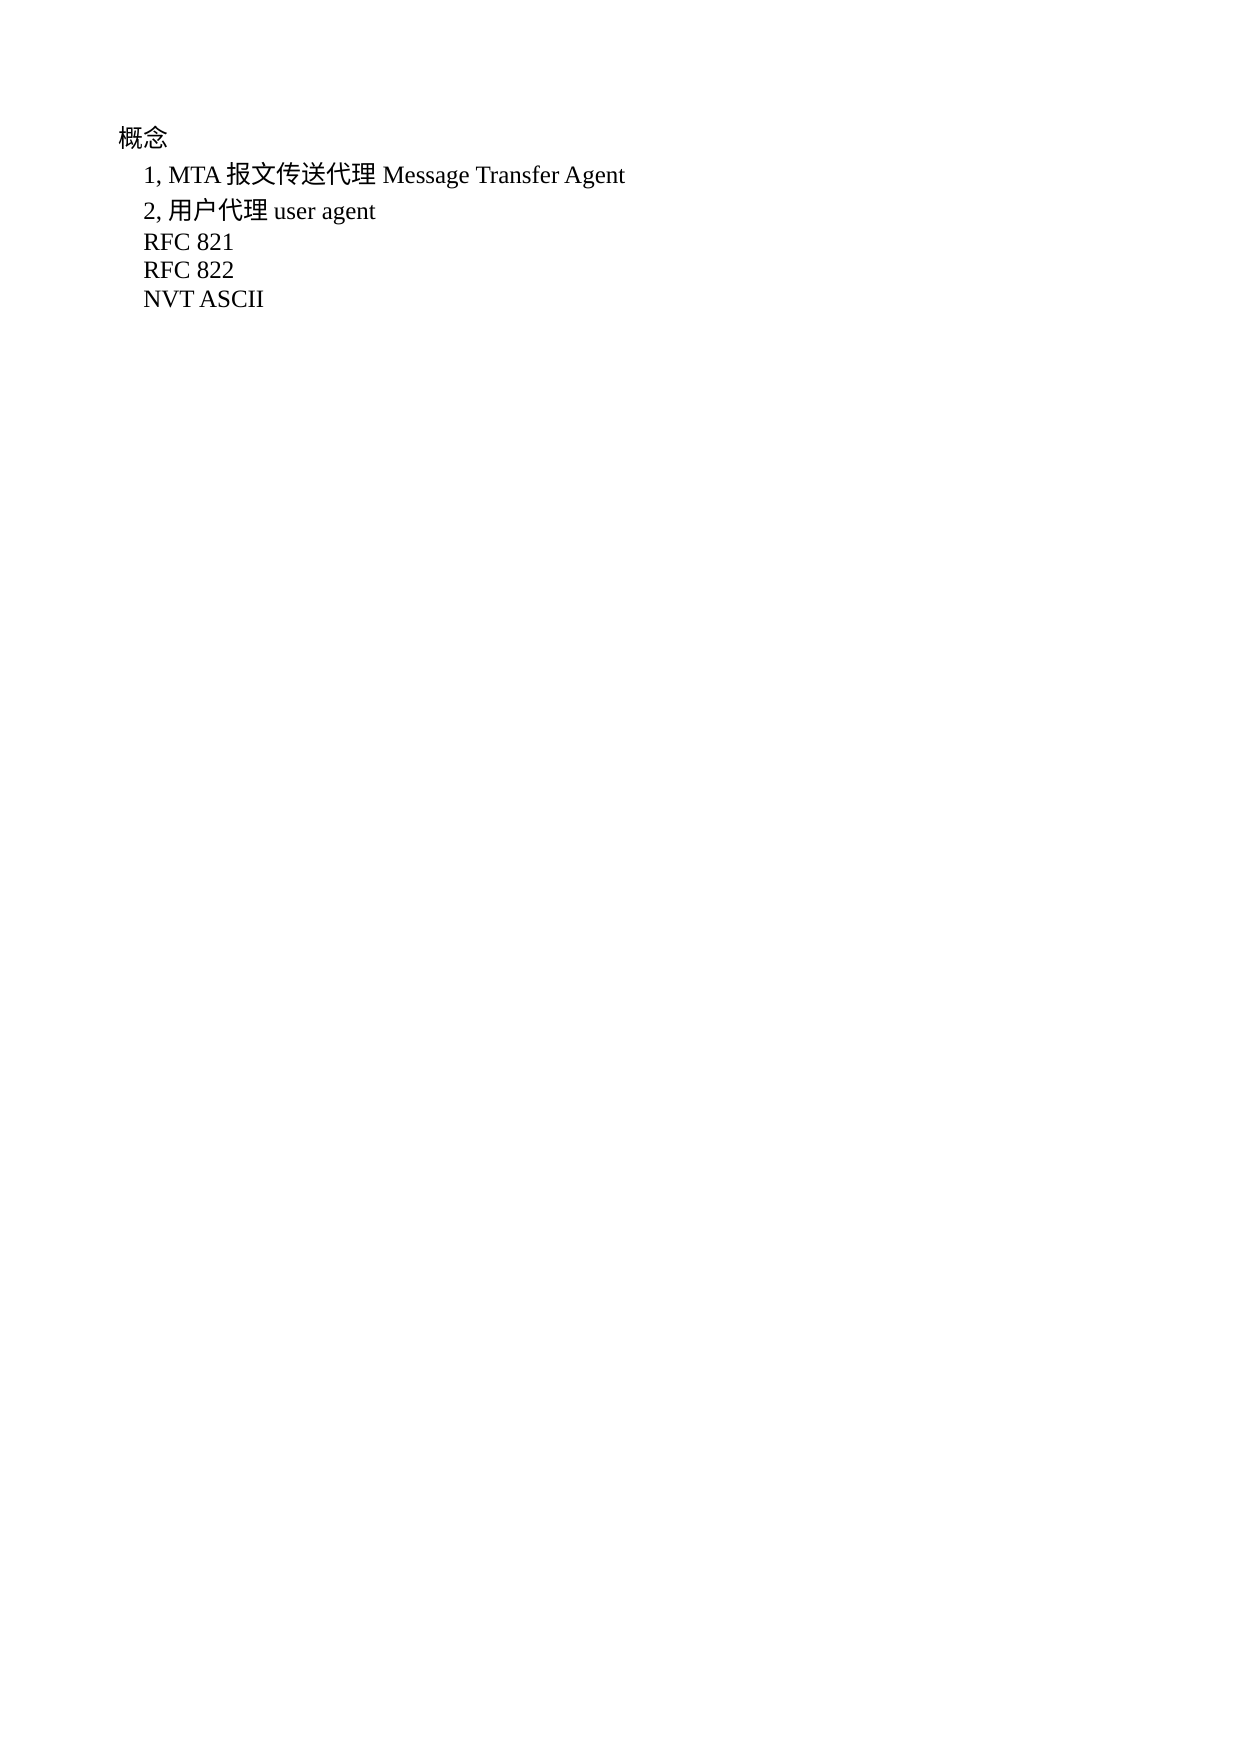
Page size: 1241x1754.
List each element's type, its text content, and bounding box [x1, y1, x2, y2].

text RFC 822 [118, 256, 1122, 284]
text NVT ASCII [118, 284, 1122, 313]
text RFC 821 [118, 227, 1122, 256]
text 1, MTA 报文传送代理 Message Transfer Agent [118, 154, 1122, 191]
text 概念 [118, 118, 1122, 154]
text 2, 用户代理 user agent [118, 191, 1122, 227]
